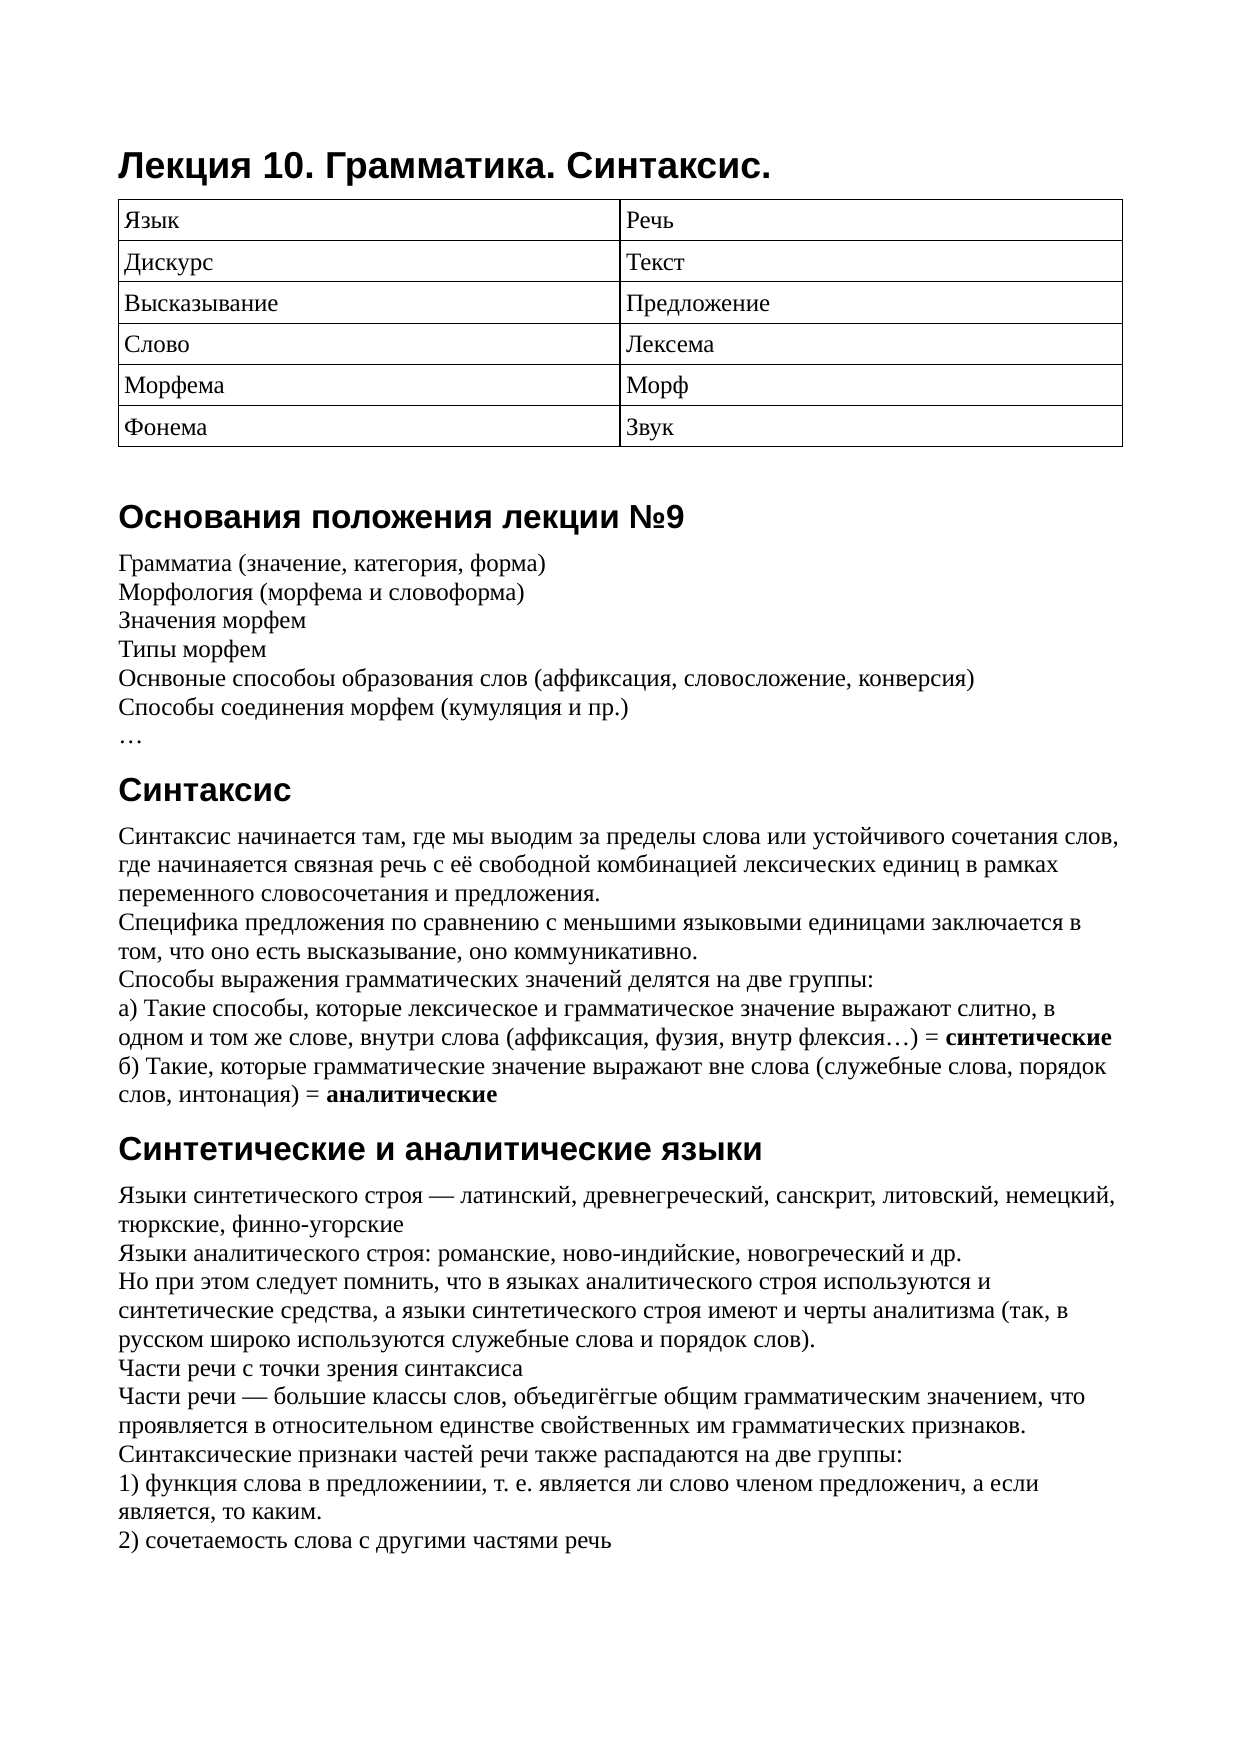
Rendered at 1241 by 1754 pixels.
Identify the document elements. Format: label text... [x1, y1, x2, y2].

text Части речи с точки зрения синтаксиса [118, 1353, 1122, 1381]
text а) Такие способы, которые лексическое и грамматическое значение выражают слитно, в одном и том же слове, внутри слова (аффиксация, фузия, внутр флексия…) = синтетические [118, 993, 1122, 1051]
table_cell Текст [621, 241, 1122, 281]
text Языки аналитического строя: романские, ново-индийские, новогреческий и др. [118, 1238, 1122, 1266]
text Синтаксис начинается там, где мы выодим за пределы слова или устойчивого сочетания слов, где начинаяется связная речь с её свободной комбинацией лексических единиц в рамках переменного словосочетания и предложения. [118, 821, 1122, 907]
table_cell Лексема [621, 324, 1122, 364]
text Морфология (морфема и словоформа) [118, 577, 1122, 605]
subtitle Синтаксис [118, 770, 1122, 808]
text Способы выражения грамматических значений делятся на две группы: [118, 964, 1122, 993]
subtitle Синтетические и аналитические языки [118, 1129, 1122, 1168]
text Но при этом следует помнить, что в языках аналитического строя используются и синтетические средства, а языки синтетического строя имеют и черты аналитизма (так, в русском широко используются служебные слова и порядок слов). [118, 1266, 1122, 1353]
table_cell Морф [621, 365, 1122, 405]
table_cell Фонема [119, 406, 619, 446]
subtitle Основания положения лекции №9 [118, 497, 1122, 535]
text 2) сочетаемость слова с другими частями речь [118, 1525, 1122, 1554]
table_header Речь [621, 200, 1122, 240]
table_header Язык [119, 200, 619, 240]
text Типы морфем [118, 634, 1122, 663]
text б) Такие, которые грамматические значение выражают вне слова (служебные слова, порядок слов, интонация) = аналитические [118, 1051, 1122, 1108]
text Специфика предложения по сравнению с меньшими языковыми единицами заключается в том, что оно есть высказывание, оно коммуникативно. [118, 907, 1122, 964]
text 1) функция слова в предложениии, т. е. является ли слово членом предложенич, а если является, то каким. [118, 1468, 1122, 1525]
text Языки синтетического строя — латинский, древнегреческий, санскрит, литовский, немецкий, тюркские, финно-угорские [118, 1180, 1122, 1238]
table_cell Высказывание [119, 282, 619, 322]
table_cell Предложение [621, 282, 1122, 322]
text Синтаксические признаки частей речи также распадаются на две группы: [118, 1439, 1122, 1468]
text Части речи — большие классы слов, объедигёггые общим грамматическим значением, что проявляется в относительном единстве свойственных им грамматических признаков. [118, 1381, 1122, 1439]
text Способы соединения морфем (кумуляция и пр.) [118, 692, 1122, 720]
text Грамматиа (значение, категория, форма) [118, 548, 1122, 577]
table_cell Звук [621, 406, 1122, 446]
table_cell Дискурс [119, 241, 619, 281]
text Оснвоные способоы образования слов (аффиксация, словосложение, конверсия) [118, 663, 1122, 692]
table_cell Слово [119, 324, 619, 364]
text Значения морфем [118, 605, 1122, 634]
text … [118, 720, 1122, 749]
table_cell Морфема [119, 365, 619, 405]
subtitle Лекция 10. Грамматика. Синтаксис. [118, 143, 1122, 186]
